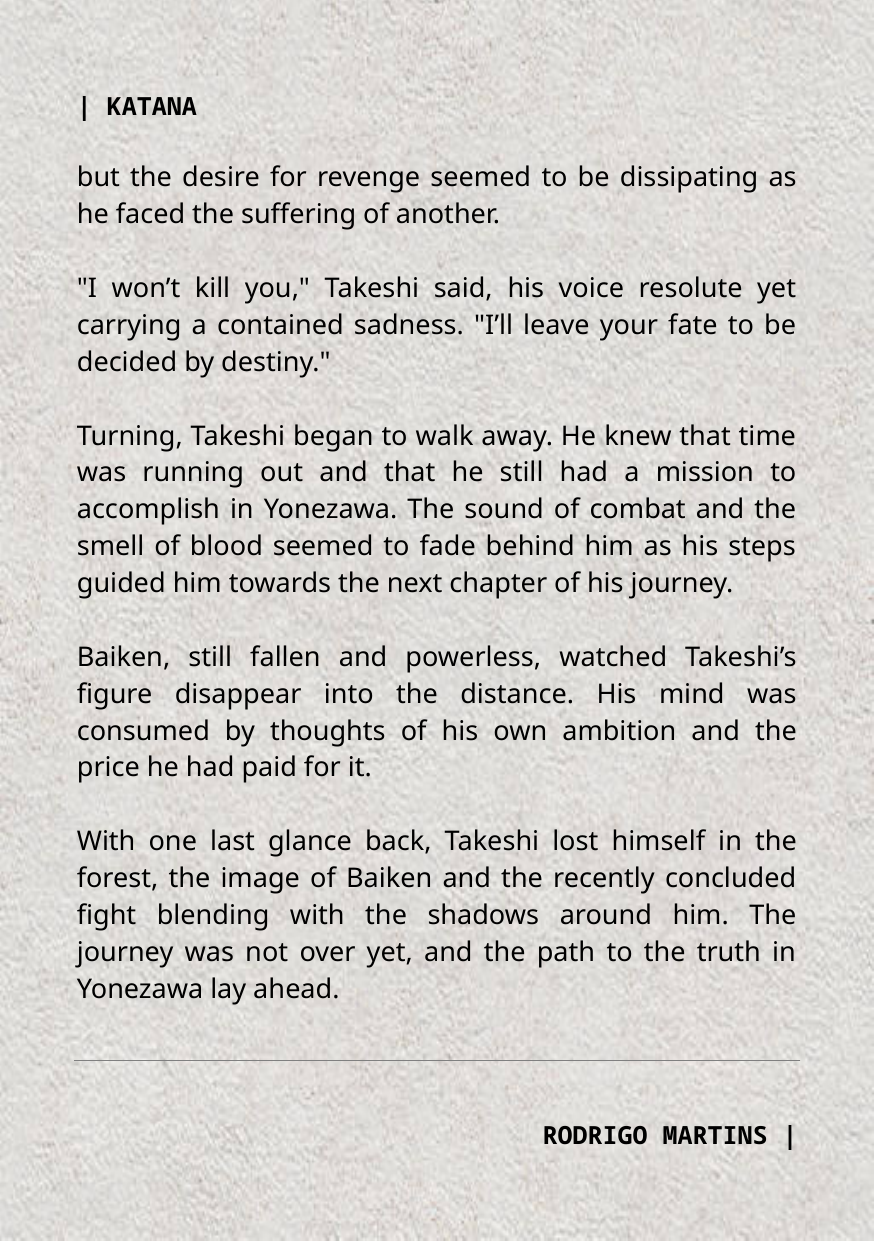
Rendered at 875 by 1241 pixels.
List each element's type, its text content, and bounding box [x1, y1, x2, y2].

text but the desire for revenge seemed to be dissipating as he faced the suffering of another. [74, 155, 800, 232]
text Turning, Takeshi began to walk away. He knew that time was running out and that he still had a mission to accomplish in Yonezawa. The sound of combat and the smell of blood seemed to fade behind him as his steps guided him towards the next chapter of his journey. [74, 416, 800, 600]
text Baiken, still fallen and powerless, watched Takeshi’s figure disappear into the distance. His mind was consumed by thoughts of his own ambition and the price he had paid for it. [74, 637, 800, 785]
text "I won’t kill you," Takeshi said, his voice resolute yet carrying a contained sadness. "I’ll leave your fate to be decided by destiny." [74, 268, 800, 379]
picture [0, 0, 874, 1241]
text With one last glance back, Takeshi lost himself in the forest, the image of Baiken and the recently concluded fight blending with the shadows around him. The journey was not over yet, and the path to the truth in Yonezawa lay ahead. [74, 822, 800, 1006]
